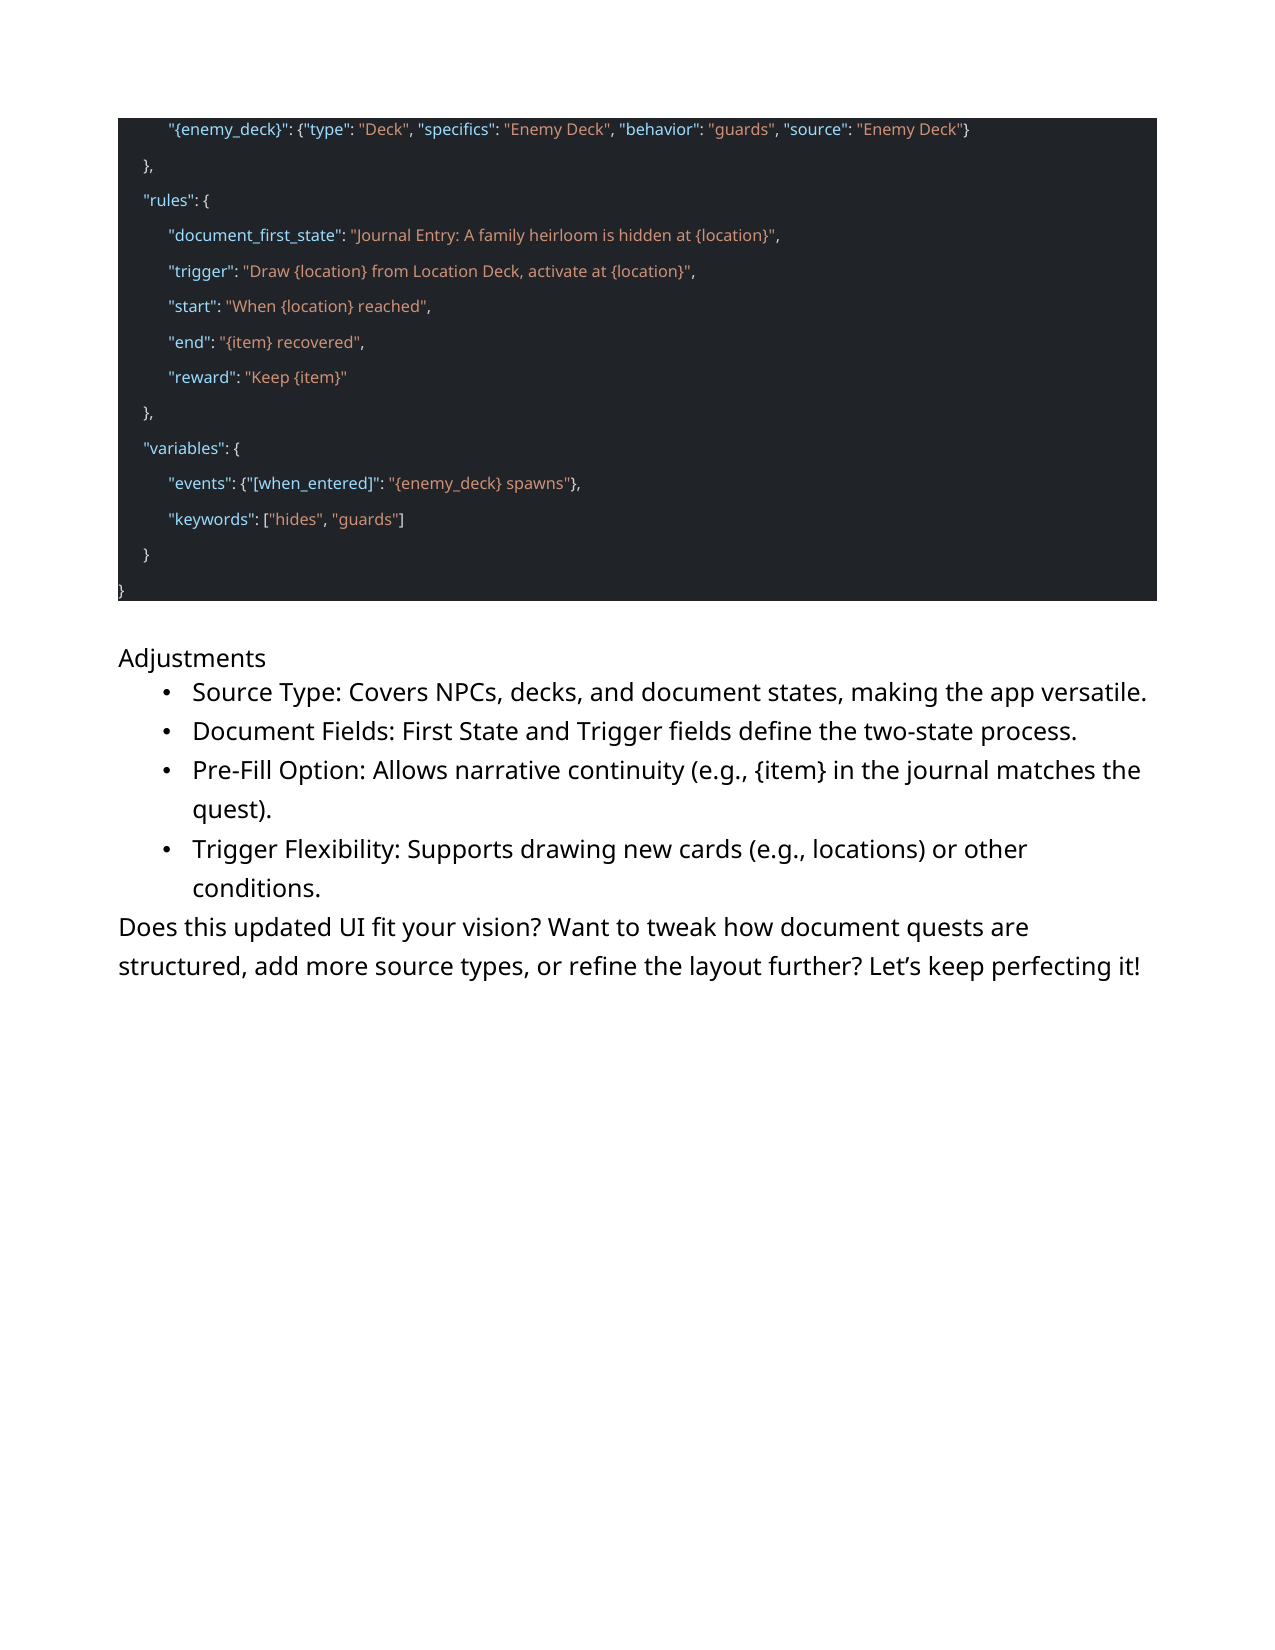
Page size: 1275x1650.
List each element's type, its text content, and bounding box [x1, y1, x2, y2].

text "reward": "Keep {item}" [118, 366, 1157, 390]
text } [118, 578, 1157, 601]
list Source Type: Covers NPCs, decks, and document states, making the app versatile. [162, 674, 1157, 709]
text "keywords": ["hides", "guards"] [118, 508, 1157, 531]
text "variables": { [118, 437, 1157, 461]
text "document_first_state": "Journal Entry: A family heirloom is hidden at {location}", [118, 224, 1157, 248]
text }, [118, 153, 1157, 177]
list Document Fields: First State and Trigger fields define the two-state process. [162, 714, 1157, 748]
text Adjustments [118, 612, 1157, 674]
text "{enemy_deck}": {"type": "Deck", "specifics": "Enemy Deck", "behavior": "guards", "source": "Enemy Deck"} [118, 118, 1157, 142]
text Does this updated UI fit your vision? Want to tweak how document quests are structured, add more source types, or refine the layout further? Let’s keep perfecting it! [118, 909, 1157, 983]
text } [118, 543, 1157, 567]
text "events": {"[when_entered]": "{enemy_deck} spawns"}, [118, 472, 1157, 496]
text "rules": { [118, 189, 1157, 213]
text "start": "When {location} reached", [118, 295, 1157, 319]
list Trigger Flexibility: Supports drawing new cards (e.g., locations) or other conditions. [162, 831, 1157, 904]
text "trigger": "Draw {location} from Location Deck, activate at {location}", [118, 260, 1157, 283]
text "end": "{item} recovered", [118, 331, 1157, 354]
list Pre-Fill Option: Allows narrative continuity (e.g., {item} in the journal matches the quest). [162, 753, 1157, 826]
text }, [118, 401, 1157, 425]
